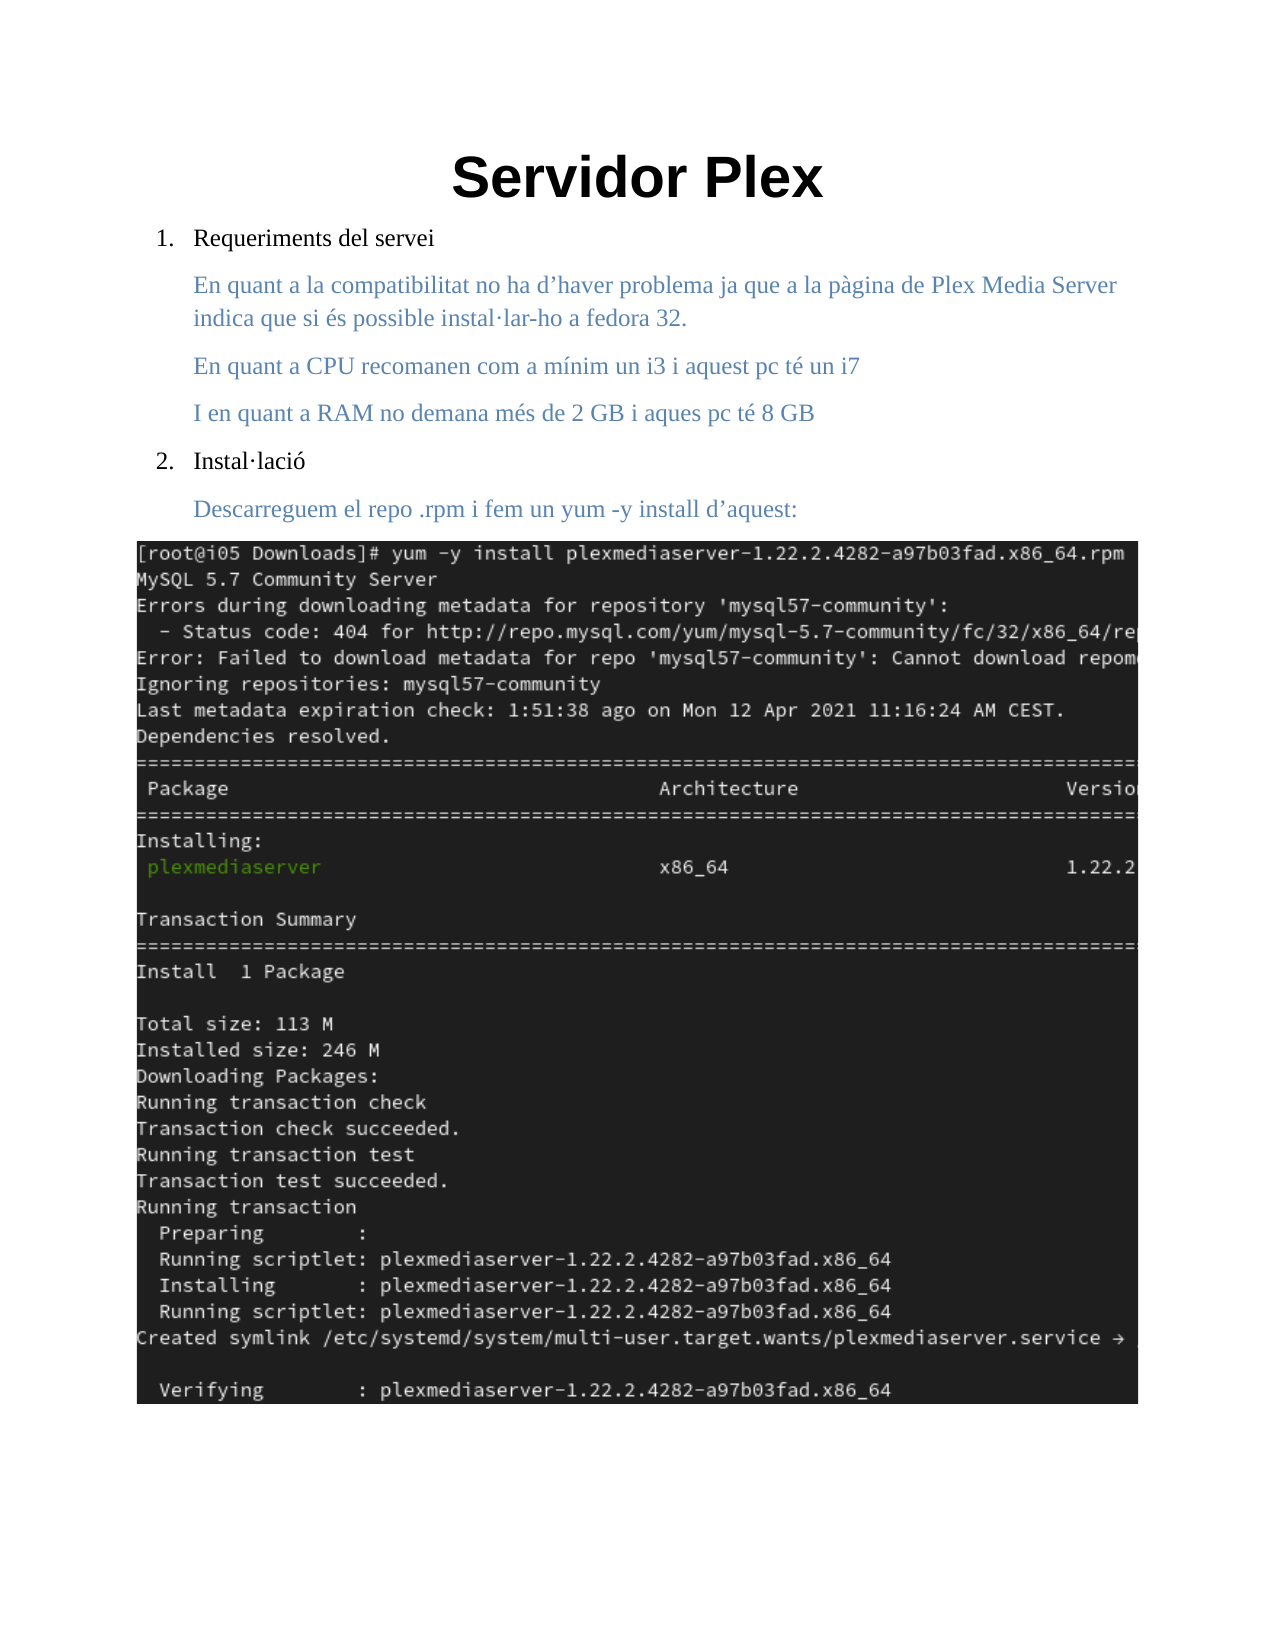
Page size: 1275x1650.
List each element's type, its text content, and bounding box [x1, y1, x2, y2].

list I en quant a RAM no demana més de 2 GB i aques pc té 8 GB [156, 398, 1157, 427]
list Instal·lació [156, 446, 1157, 475]
list Requeriments del servei [156, 223, 1157, 251]
list En quant a CPU recomanen com a mínim un i3 i aquest pc té un i7 [156, 351, 1157, 380]
picture [136, 541, 1139, 1404]
list Descarreguem el repo .rpm i fem un yum -y install d’aquest: [156, 494, 1157, 522]
list En quant a la compatibilitat no ha d’haver problema ja que a la pàgina de Plex Media Server indica que si és possible instal·lar-ho a fedora 32. [156, 270, 1157, 332]
title Servidor Plex [118, 143, 1157, 210]
